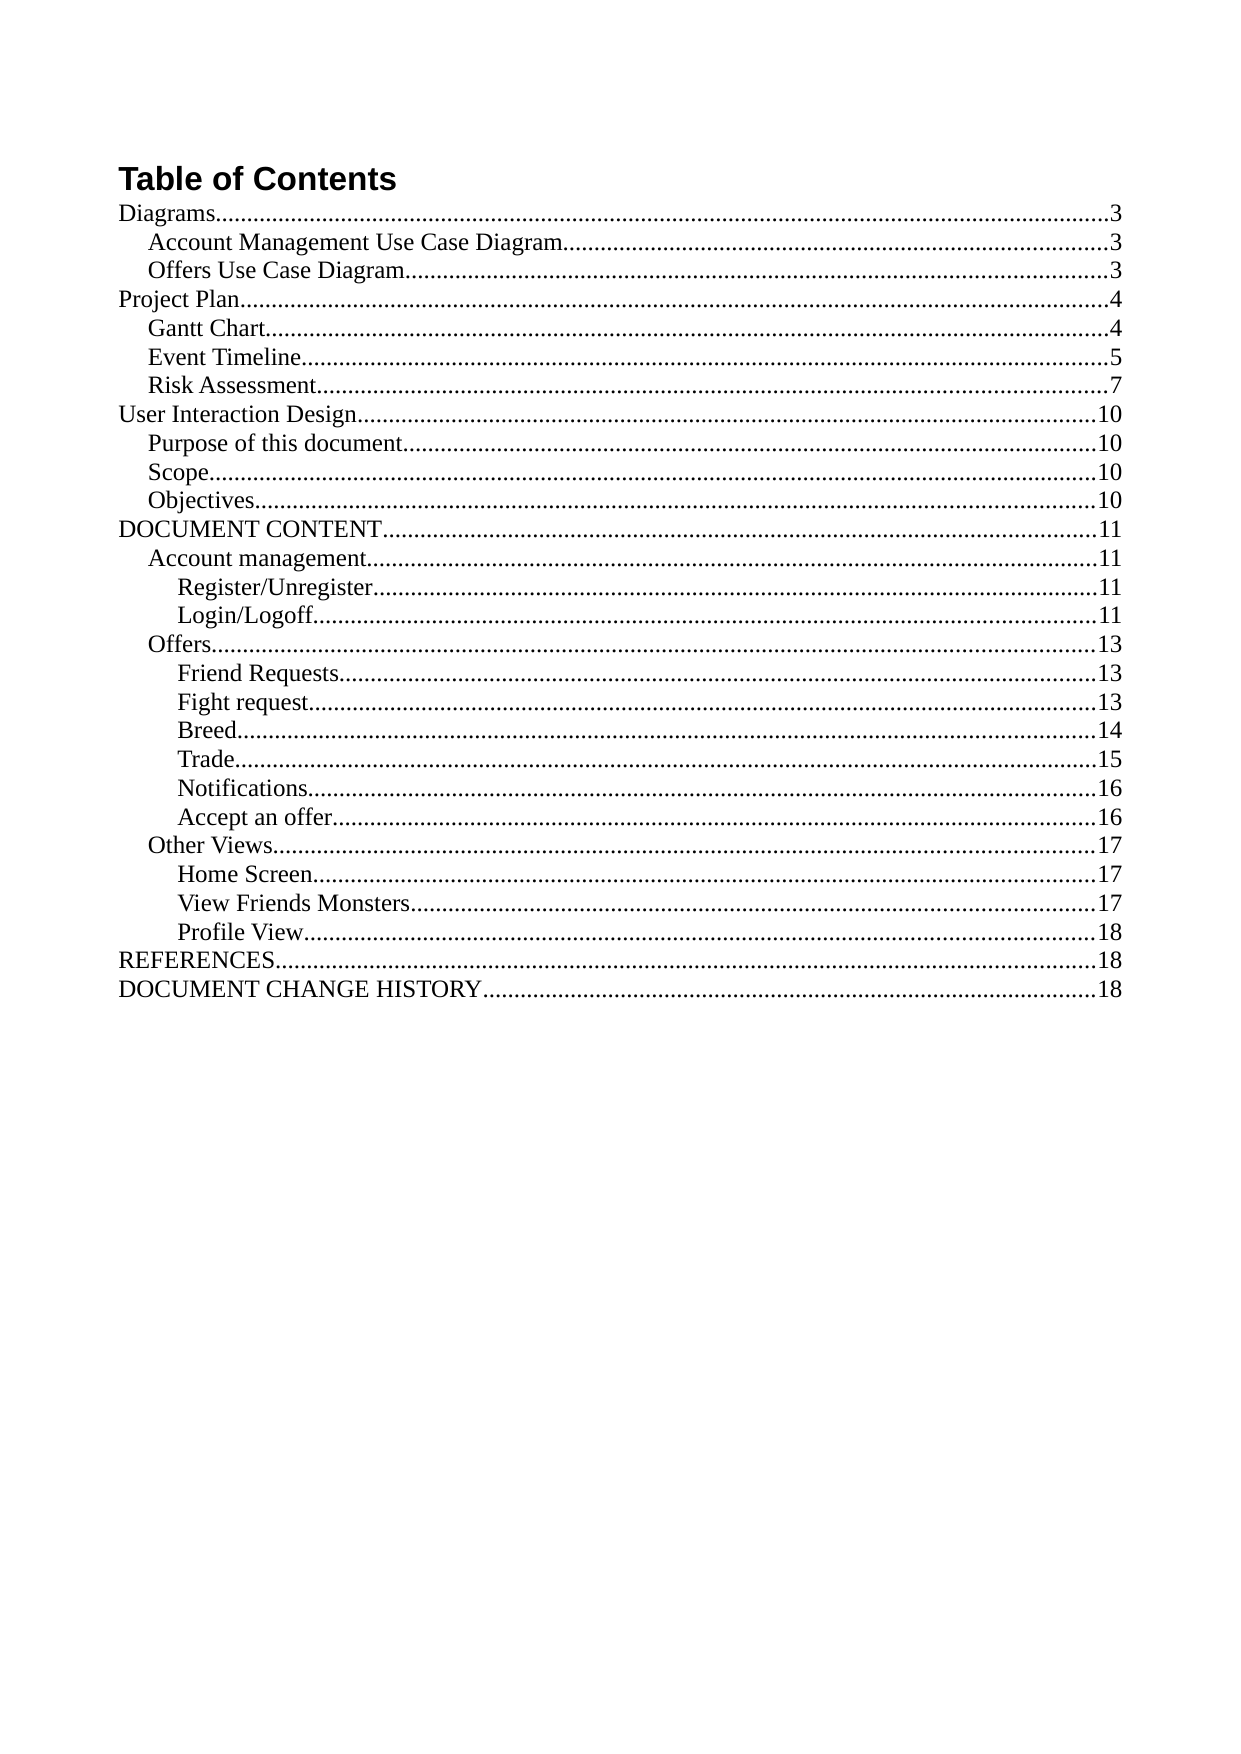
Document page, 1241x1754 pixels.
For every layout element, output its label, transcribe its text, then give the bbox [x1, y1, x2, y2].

text Home Screen 17 [177, 859, 1122, 888]
text View Friends Monsters 17 [177, 888, 1122, 917]
text Fight request 13 [177, 687, 1122, 715]
text DOCUMENT CONTENT 11 [118, 514, 1122, 543]
text Profile View 18 [177, 917, 1122, 945]
text Login/Logoff 11 [177, 600, 1122, 629]
text Purpose of this document 10 [148, 428, 1122, 457]
text Account management 11 [148, 543, 1122, 572]
text Register/Unregister 11 [177, 572, 1122, 600]
text Risk Assessment 7 [148, 370, 1122, 399]
subtitle Table of Contents [118, 159, 1122, 198]
text User Interaction Design 10 [118, 399, 1122, 428]
text Scope 10 [148, 457, 1122, 485]
text Trade 15 [177, 744, 1122, 773]
text Accept an offer 16 [177, 802, 1122, 830]
text Breed 14 [177, 715, 1122, 744]
text REFERENCES 18 [118, 945, 1122, 974]
text Offers 13 [148, 629, 1122, 658]
text Offers Use Case Diagram 3 [148, 255, 1122, 284]
text Project Plan 4 [118, 284, 1122, 313]
text Diagrams 3 [118, 198, 1122, 227]
text Objectives 10 [148, 485, 1122, 514]
text Other Views 17 [148, 830, 1122, 859]
text Account Management Use Case Diagram 3 [148, 227, 1122, 255]
text Event Timeline 5 [148, 342, 1122, 370]
text Notifications 16 [177, 773, 1122, 802]
text Gantt Chart 4 [148, 313, 1122, 342]
text DOCUMENT CHANGE HISTORY 18 [118, 974, 1122, 1003]
text Friend Requests 13 [177, 658, 1122, 687]
